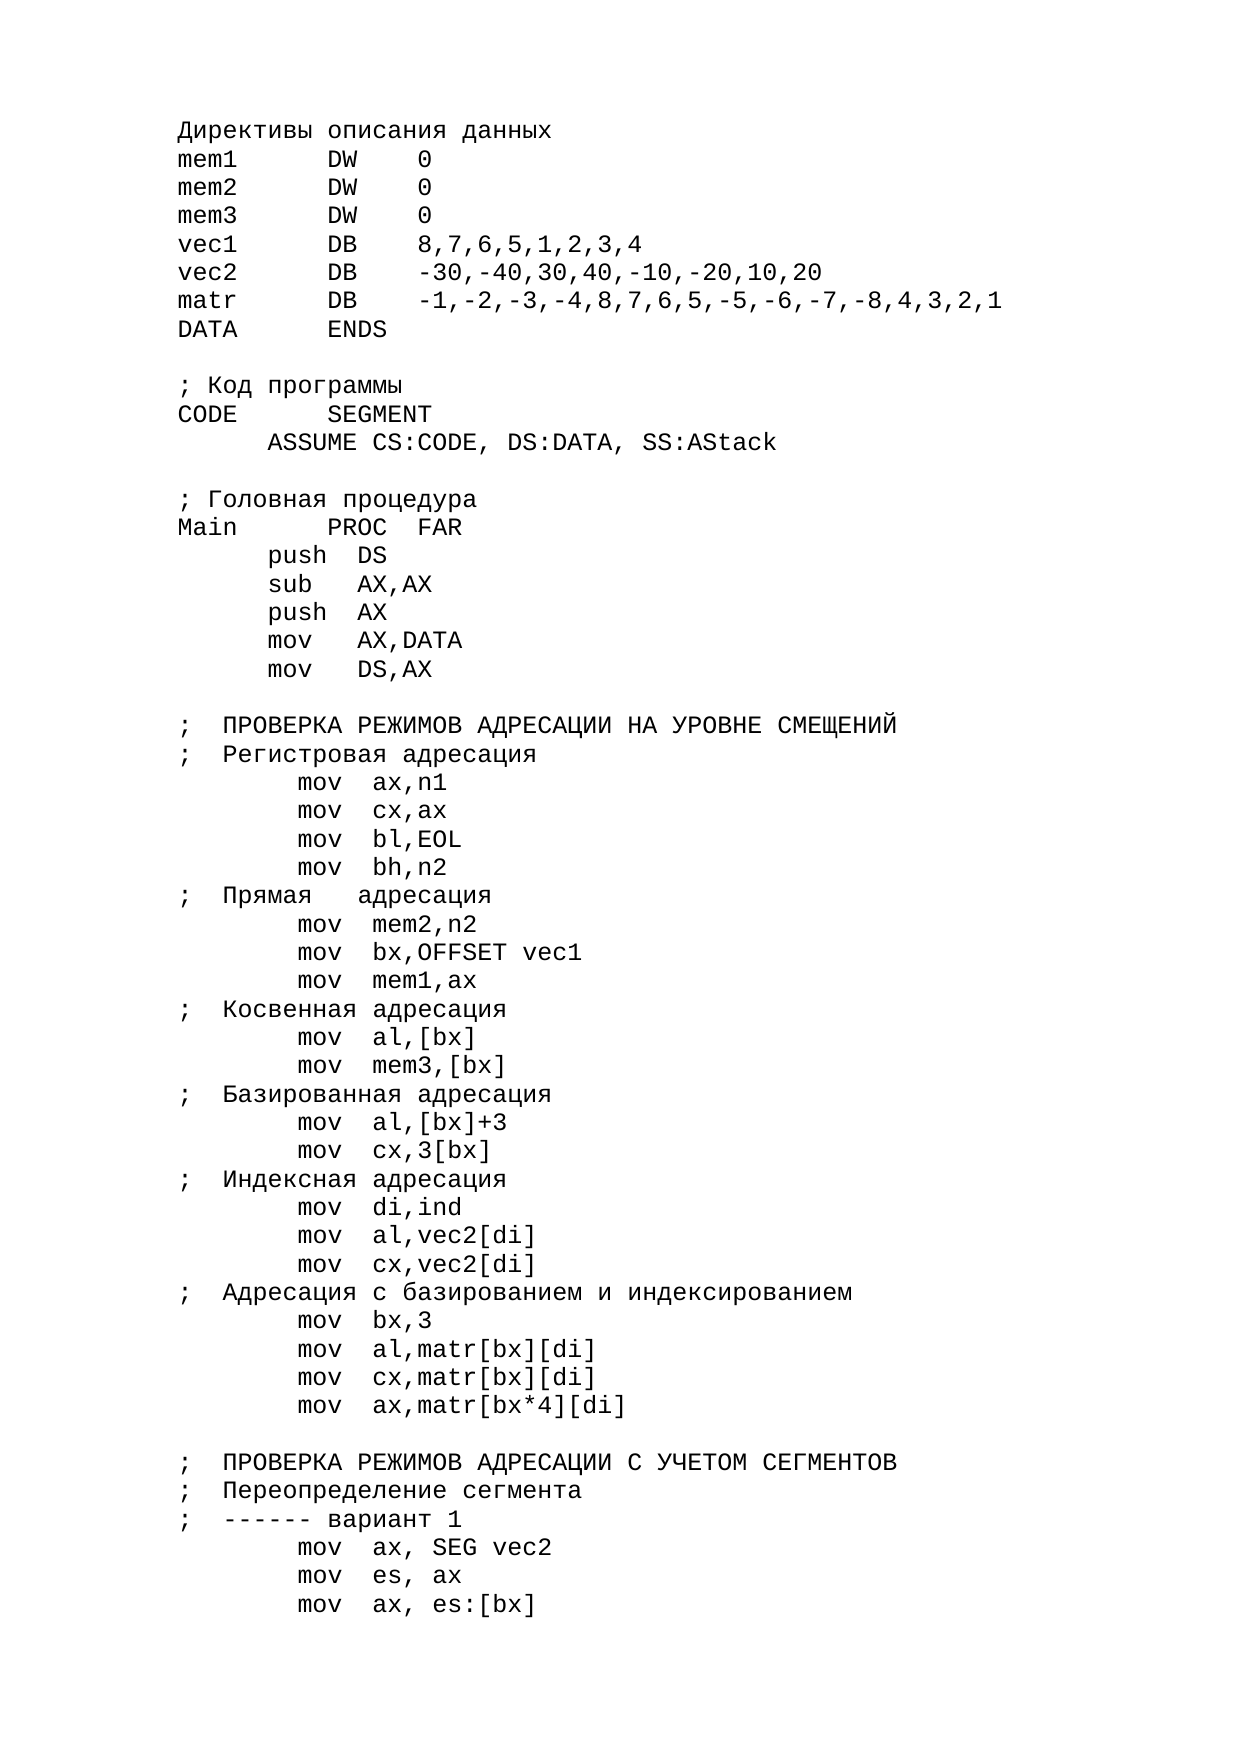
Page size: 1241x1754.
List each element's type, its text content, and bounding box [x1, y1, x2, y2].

text DATA ENDS [177, 316, 1181, 345]
text mov cx,vec2[di] [177, 1251, 1181, 1280]
text ASSUME CS:CODE, DS:DATA, SS:AStack [177, 430, 1181, 458]
text vec1 DB 8,7,6,5,1,2,3,4 [177, 231, 1181, 260]
text ; Адресация с базированием и индексированием [177, 1280, 1181, 1308]
text mov DS,AX [177, 656, 1181, 685]
text ; Регистровая адресация [177, 741, 1181, 770]
text mov AX,DATA [177, 628, 1181, 656]
text ; Косвенная адресация [177, 996, 1181, 1025]
text ; Прямая адресация [177, 883, 1181, 911]
text mov bx,3 [177, 1308, 1181, 1336]
text ; ПРОВЕРКА РЕЖИМОВ АДРЕСАЦИИ С УЧЕТОМ СЕГМЕНТОВ [177, 1450, 1181, 1478]
text mov cx,3[bx] [177, 1138, 1181, 1166]
text mov bl,EOL [177, 826, 1181, 855]
text ; Головная процедура [177, 486, 1181, 515]
text mov cx,ax [177, 798, 1181, 826]
text Директивы описания данных [177, 118, 1181, 146]
text mov bx,OFFSET vec1 [177, 940, 1181, 968]
text push AX [177, 600, 1181, 628]
text mov al,vec2[di] [177, 1223, 1181, 1251]
text mem1 DW 0 [177, 146, 1181, 175]
text CODE SEGMENT [177, 401, 1181, 430]
text mov al,[bx] [177, 1025, 1181, 1053]
text mov ax, es:[bx] [177, 1591, 1181, 1620]
text mov al,matr[bx][di] [177, 1336, 1181, 1365]
text vec2 DB -30,-40,30,40,-10,-20,10,20 [177, 260, 1181, 288]
text mov ax,n1 [177, 770, 1181, 798]
text mov cx,matr[bx][di] [177, 1365, 1181, 1393]
text mem2 DW 0 [177, 175, 1181, 203]
text mov mem3,[bx] [177, 1053, 1181, 1081]
text matr DB -1,-2,-3,-4,8,7,6,5,-5,-6,-7,-8,4,3,2,1 [177, 288, 1181, 316]
text ; Переопределение сегмента [177, 1478, 1181, 1506]
text mem3 DW 0 [177, 203, 1181, 231]
text push DS [177, 543, 1181, 571]
text mov mem1,ax [177, 968, 1181, 996]
text ; ------ вариант 1 [177, 1506, 1181, 1535]
text mov ax,matr[bx*4][di] [177, 1393, 1181, 1421]
text mov es, ax [177, 1563, 1181, 1591]
text mov bh,n2 [177, 855, 1181, 883]
text Main PROC FAR [177, 515, 1181, 543]
text mov di,ind [177, 1195, 1181, 1223]
text mov ax, SEG vec2 [177, 1535, 1181, 1563]
text ; Код программы [177, 373, 1181, 401]
text ; Индексная адресация [177, 1166, 1181, 1195]
text ; Базированная адресация [177, 1081, 1181, 1110]
text sub AX,AX [177, 571, 1181, 600]
text mov mem2,n2 [177, 911, 1181, 940]
text mov al,[bx]+3 [177, 1110, 1181, 1138]
text ; ПРОВЕРКА РЕЖИМОВ АДРЕСАЦИИ НА УРОВНЕ СМЕЩЕНИЙ [177, 713, 1181, 741]
